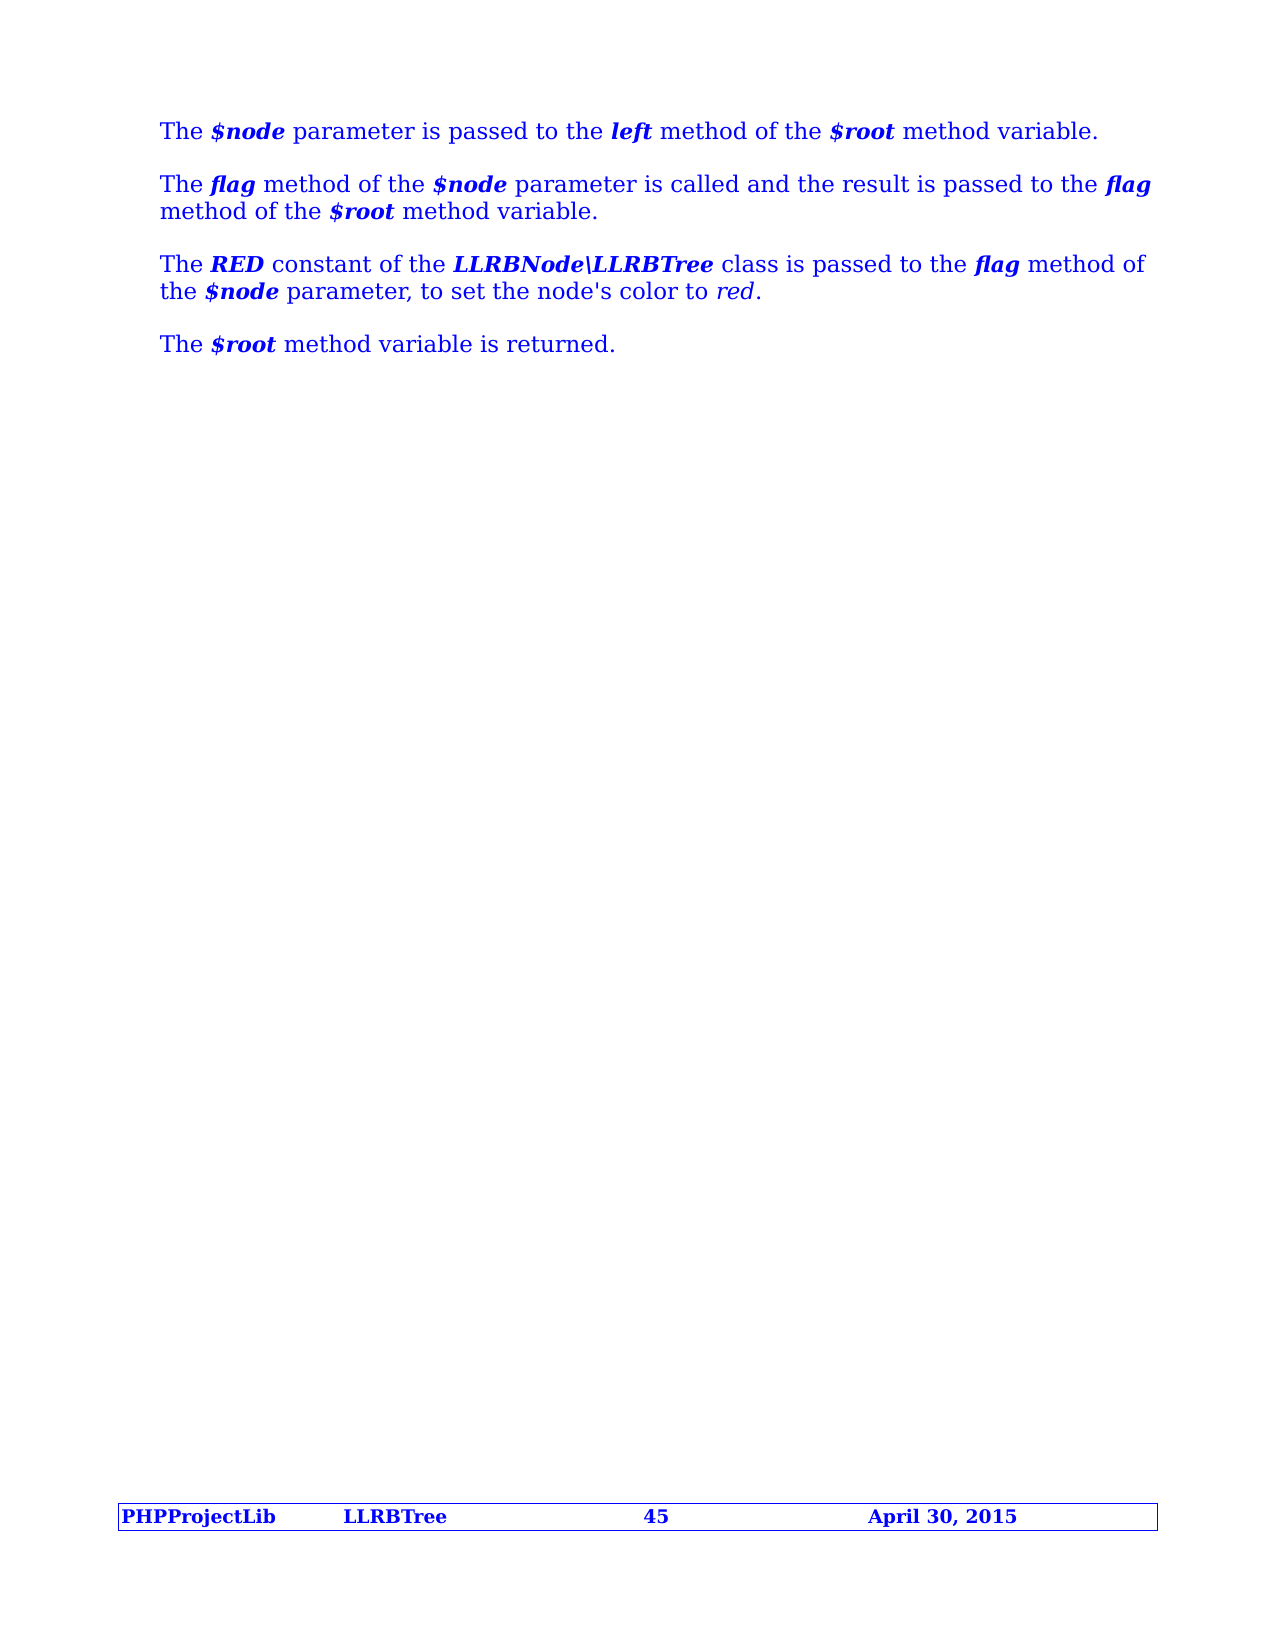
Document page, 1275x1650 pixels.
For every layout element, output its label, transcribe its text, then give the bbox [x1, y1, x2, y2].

text The RED constant of the LLRBNode\LLRBTree class is passed to the flag method of the $node parameter, to set the node's color to red. [159, 251, 1157, 305]
text The $root method variable is returned. [159, 331, 1157, 358]
text The $node parameter is passed to the left method of the $root method variable. [159, 118, 1157, 145]
text The flag method of the $node parameter is called and the result is passed to the flag method of the $root method variable. [159, 171, 1157, 225]
